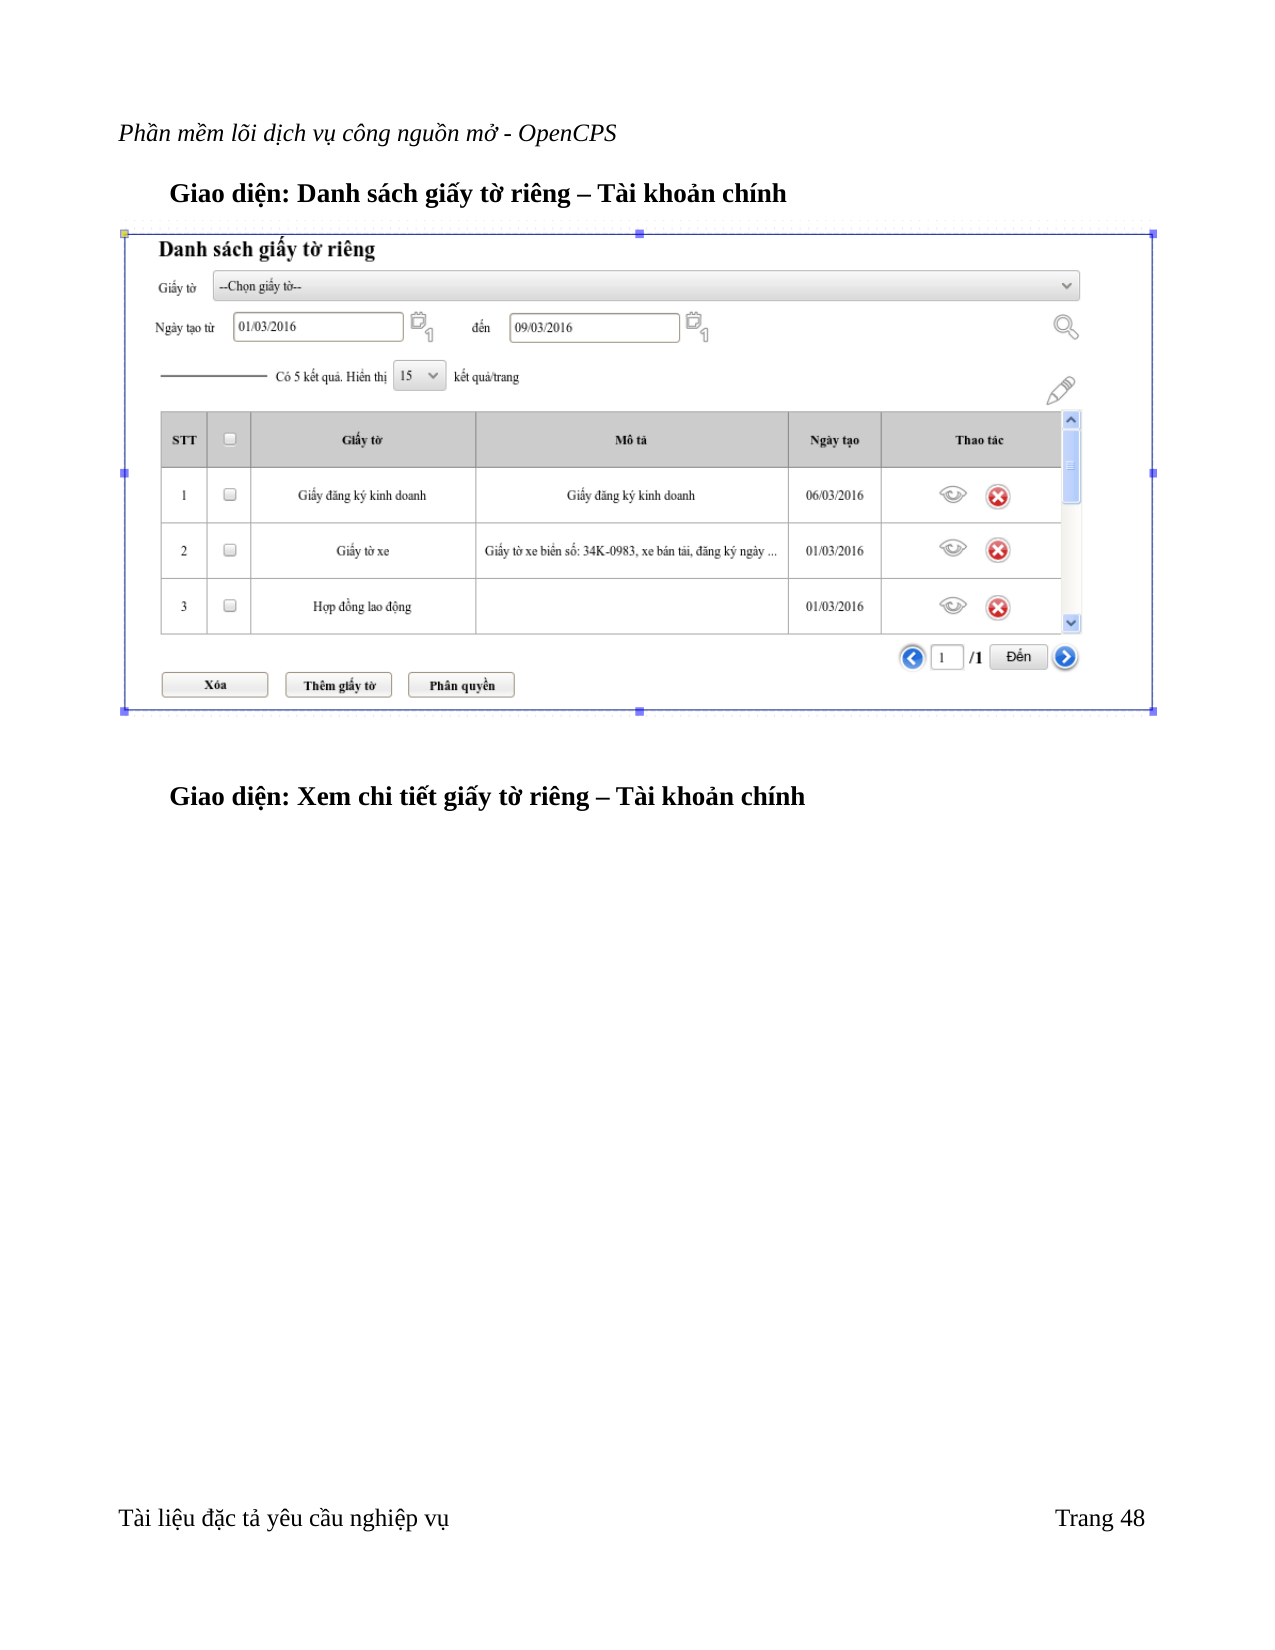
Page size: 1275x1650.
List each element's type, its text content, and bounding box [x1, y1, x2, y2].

subtitle Giao diện: Xem chi tiết giấy tờ riêng – Tài khoản chính [169, 780, 1157, 811]
subtitle Giao diện: Danh sách giấy tờ riêng – Tài khoản chính [169, 177, 1157, 208]
picture [118, 220, 1157, 719]
